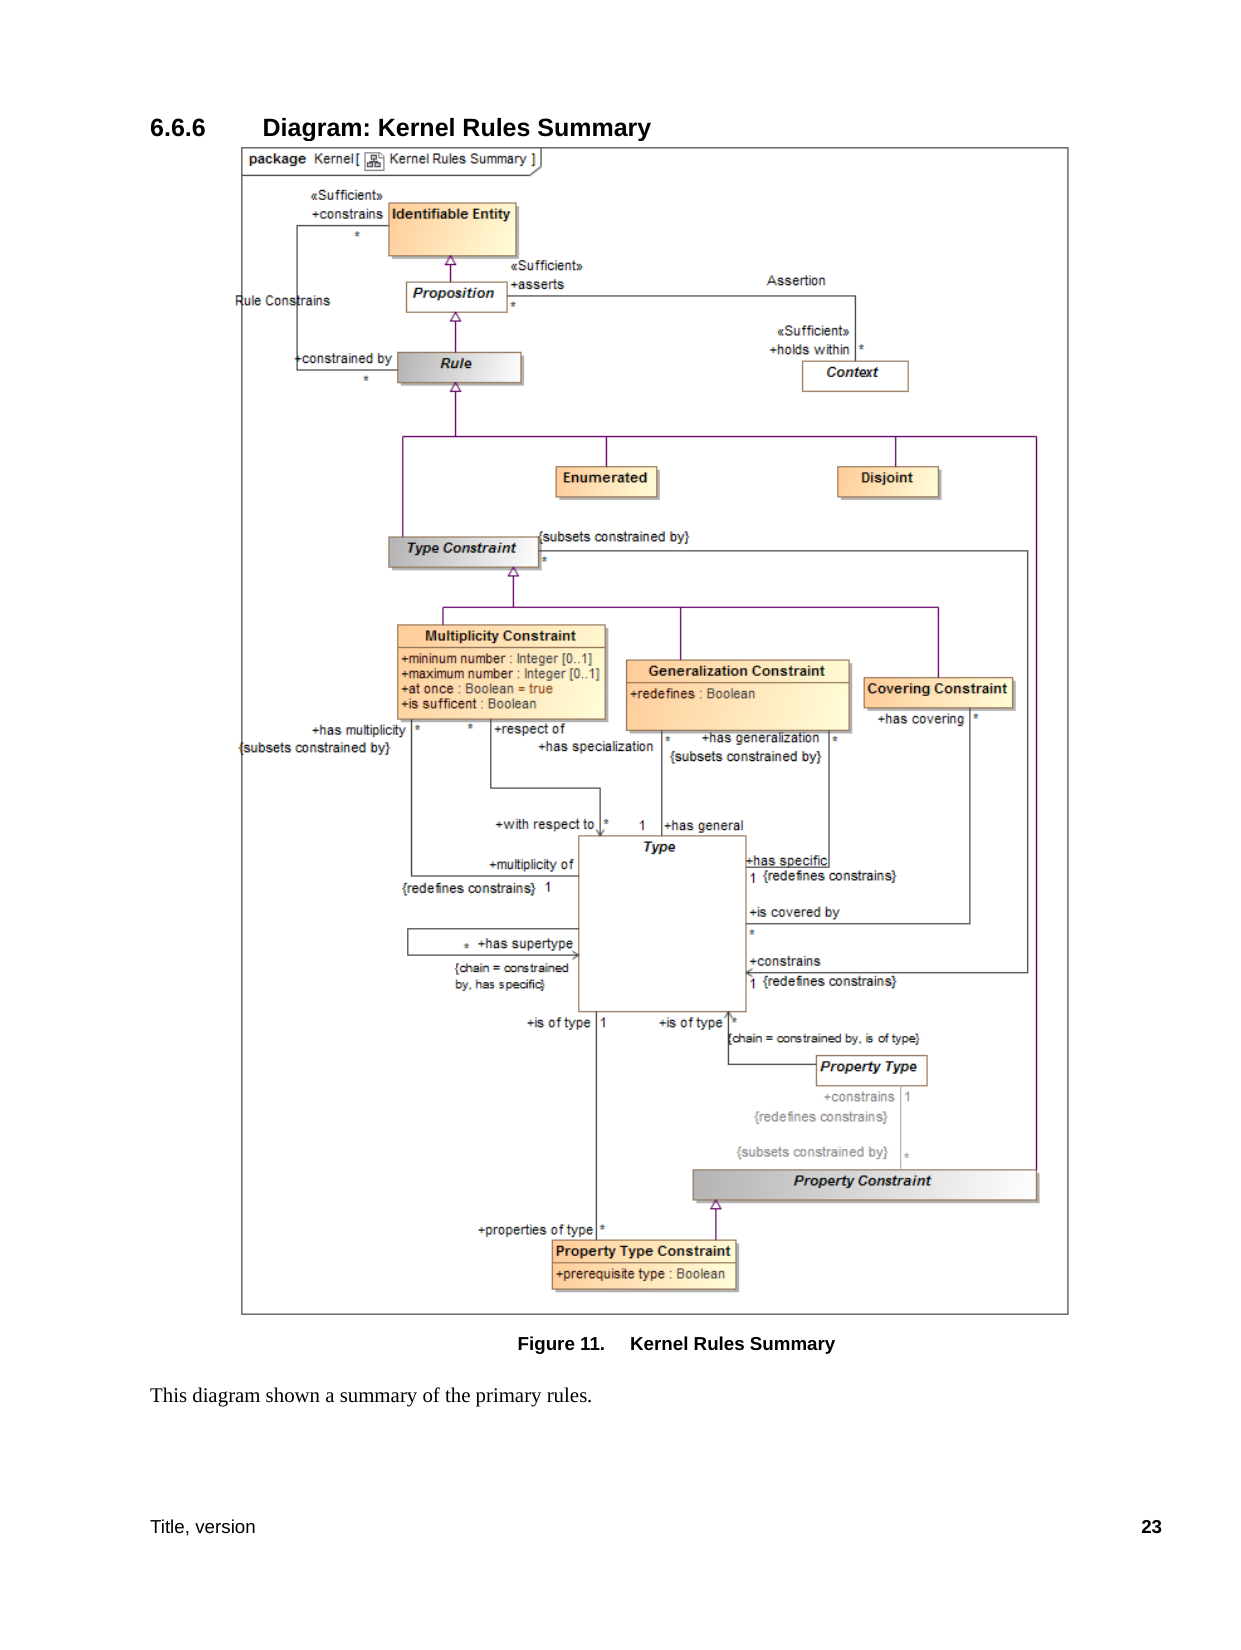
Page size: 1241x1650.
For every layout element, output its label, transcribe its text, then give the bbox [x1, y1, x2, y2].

subtitle Diagram: Kernel Rules Summary [150, 112, 1165, 141]
picture [235, 141, 1080, 1320]
text This diagram shown a summary of the primary rules. [150, 1383, 1165, 1407]
list Kernel Rules Summary [187, 1333, 1165, 1354]
